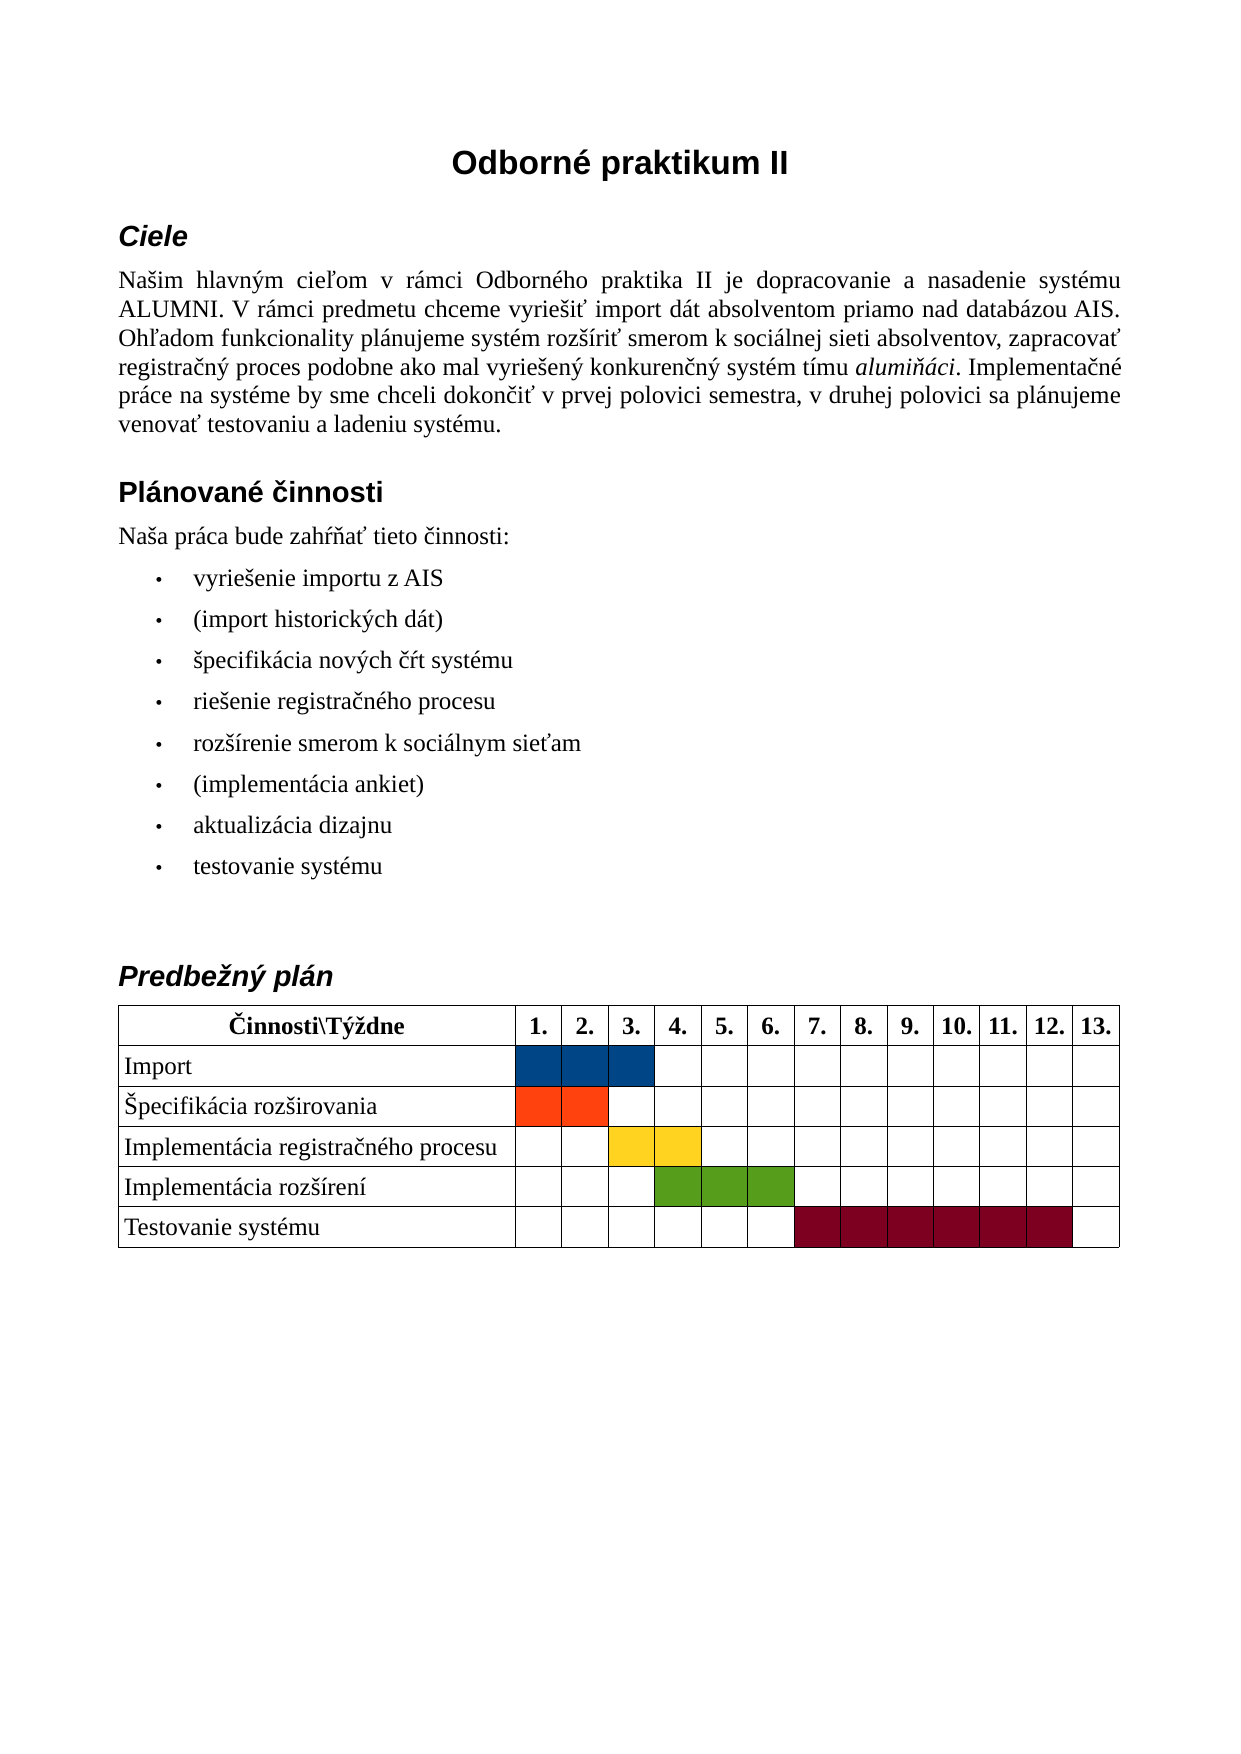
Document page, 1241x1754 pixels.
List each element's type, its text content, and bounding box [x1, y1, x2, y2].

table_cell [562, 1087, 608, 1126]
table_cell [702, 1127, 747, 1166]
table_header Činnosti\Týždne [119, 1006, 515, 1045]
table_cell [655, 1127, 701, 1166]
table_cell [980, 1087, 1026, 1126]
table_cell [562, 1127, 608, 1166]
subtitle Plánované činnosti [118, 475, 1122, 509]
table_cell [702, 1087, 747, 1126]
table_cell [795, 1087, 840, 1126]
table_cell [655, 1167, 701, 1206]
table_cell [748, 1087, 794, 1126]
subtitle Ciele [118, 219, 1122, 253]
table_cell [655, 1207, 701, 1247]
list riešenie registračného procesu [156, 686, 1122, 715]
table_cell [516, 1087, 561, 1126]
table_header 5. [702, 1006, 747, 1045]
table_cell [888, 1087, 933, 1126]
table_cell [980, 1046, 1026, 1086]
list (implementácia ankiet) [156, 769, 1122, 798]
table_cell Import [119, 1046, 515, 1086]
table_cell [748, 1207, 794, 1247]
table_cell [1073, 1046, 1119, 1086]
table_cell [841, 1127, 887, 1166]
table_header 12. [1027, 1006, 1072, 1045]
table_header 4. [655, 1006, 701, 1045]
table_cell [888, 1046, 933, 1086]
table_cell [609, 1046, 654, 1086]
table_cell [609, 1087, 654, 1126]
table_cell [934, 1046, 979, 1086]
table_cell [609, 1127, 654, 1166]
table_header 8. [841, 1006, 887, 1045]
table_cell [1073, 1207, 1119, 1247]
table_cell Testovanie systému [119, 1207, 515, 1247]
table_cell [562, 1207, 608, 1247]
table_header 3. [609, 1006, 654, 1045]
list (import historických dát) [156, 604, 1122, 633]
table_cell [841, 1046, 887, 1086]
table_cell [516, 1046, 561, 1086]
text Naša práca bude zahŕňať tieto činnosti: [118, 521, 1122, 550]
table_cell [655, 1087, 701, 1126]
table_cell [655, 1046, 701, 1086]
table_cell [1073, 1127, 1119, 1166]
table_cell [888, 1127, 933, 1166]
table_cell [702, 1167, 747, 1206]
subtitle Predbežný plán [118, 959, 1122, 992]
table_cell [980, 1207, 1026, 1247]
table_cell [841, 1207, 887, 1247]
table_cell [841, 1087, 887, 1126]
table_header 7. [795, 1006, 840, 1045]
table_cell [934, 1167, 979, 1206]
table_cell Implementácia registračného procesu [119, 1127, 515, 1166]
table_cell [980, 1127, 1026, 1166]
table_cell [1027, 1167, 1072, 1206]
table_header 11. [980, 1006, 1026, 1045]
list testovanie systému [156, 851, 1122, 880]
table_header 10. [934, 1006, 979, 1045]
list rozšírenie smerom k sociálnym sieťam [156, 728, 1122, 756]
table_cell [934, 1127, 979, 1166]
table_cell [609, 1167, 654, 1206]
table_header 13. [1073, 1006, 1119, 1045]
table_cell [888, 1167, 933, 1206]
table_cell [795, 1167, 840, 1206]
table_cell [841, 1167, 887, 1206]
table_cell [516, 1127, 561, 1166]
list špecifikácia nových čŕt systému [156, 645, 1122, 674]
table_cell [934, 1207, 979, 1247]
list aktualizácia dizajnu [156, 810, 1122, 839]
table_cell [980, 1167, 1026, 1206]
table_cell [1027, 1207, 1072, 1247]
table_cell [748, 1167, 794, 1206]
table_header 9. [888, 1006, 933, 1045]
table_cell [1073, 1087, 1119, 1126]
table_cell [562, 1046, 608, 1086]
table_cell [1027, 1127, 1072, 1166]
table_cell [795, 1046, 840, 1086]
table_header 2. [562, 1006, 608, 1045]
subtitle Odborné praktikum II [118, 143, 1122, 182]
table_cell [795, 1127, 840, 1166]
table_header 6. [748, 1006, 794, 1045]
table_header 1. [516, 1006, 561, 1045]
table_cell Špecifikácia rozširovania [119, 1087, 515, 1126]
table_cell [748, 1046, 794, 1086]
table_cell [1073, 1167, 1119, 1206]
table_cell [609, 1207, 654, 1247]
table_cell [562, 1167, 608, 1206]
table_cell [748, 1127, 794, 1166]
table_cell [1027, 1046, 1072, 1086]
table_cell [1027, 1087, 1072, 1126]
table_cell [934, 1087, 979, 1126]
list vyriešenie importu z AIS [156, 563, 1122, 591]
text Našim hlavným cieľom v rámci Odborného praktika II je dopracovanie a nasadenie systému ALUMNI. V rámci predmetu chceme vyriešiť import dát absolventom priamo nad databázou AIS. Ohľadom funkcionality plánujeme systém rozšíriť smerom k sociálnej sieti absolventov, zapracovať registračný proces podobne ako mal vyriešený konkurenčný systém tímu alumiňáci. Implementačné práce na systéme by sme chceli dokončiť v prvej polovici semestra, v druhej polovici sa plánujeme venovať testovaniu a ladeniu systému. [118, 265, 1122, 438]
table_cell Implementácia rozšírení [119, 1167, 515, 1206]
table_cell [516, 1207, 561, 1247]
table_cell [888, 1207, 933, 1247]
table_cell [702, 1207, 747, 1247]
table_cell [516, 1167, 561, 1206]
table_cell [795, 1207, 840, 1247]
table_cell [702, 1046, 747, 1086]
